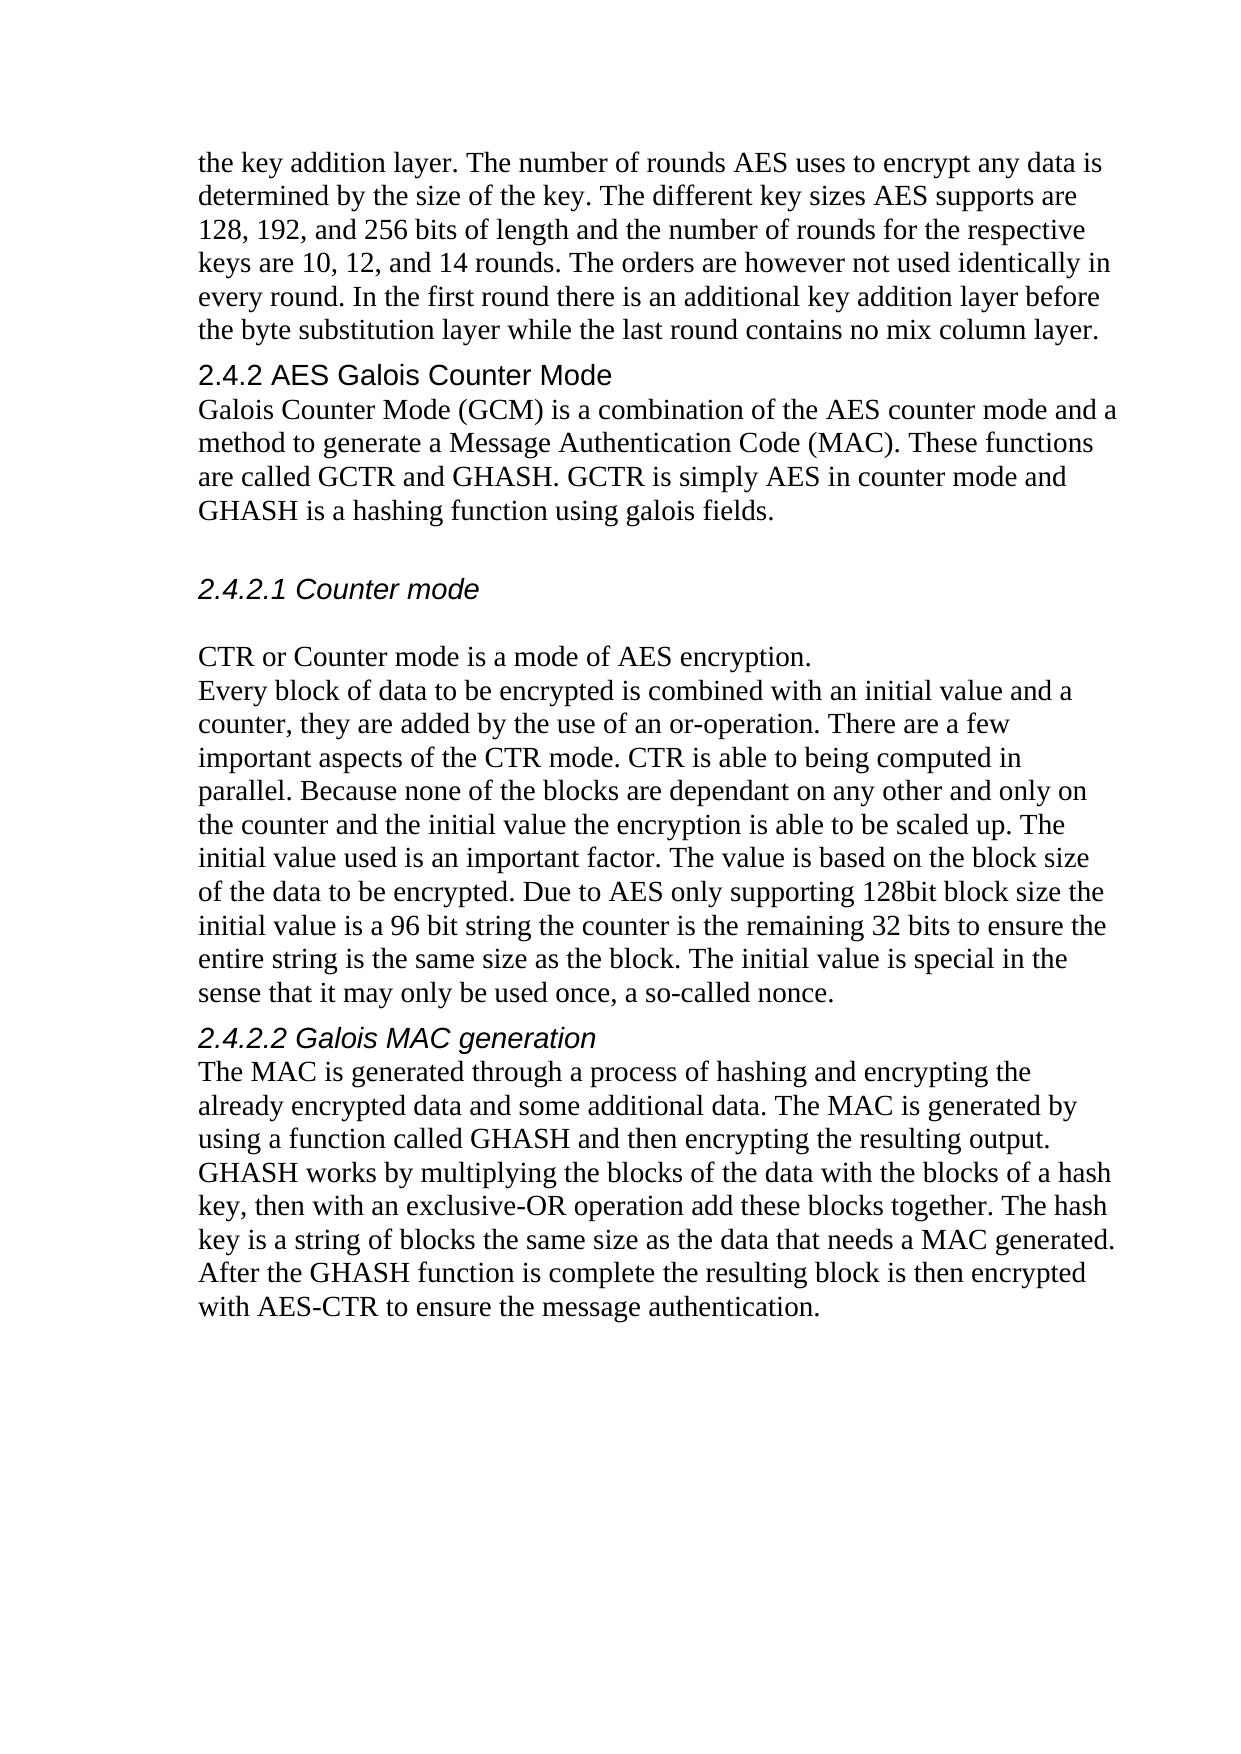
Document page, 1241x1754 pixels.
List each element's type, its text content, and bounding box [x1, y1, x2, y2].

text Galois Counter Mode (GCM) is a combination of the AES counter mode and a method to generate a Message Authentication Code (MAC). These functions are called GCTR and GHASH. GCTR is simply AES in counter mode and GHASH is a hashing function using galois fields. [198, 392, 1119, 526]
subtitle Galois MAC generation [198, 1021, 1119, 1054]
text CTR or Counter mode is a mode of AES encryption. [198, 639, 1119, 673]
text The MAC is generated through a process of hashing and encrypting the already encrypted data and some additional data. The MAC is generated by using a function called GHASH and then encrypting the resulting output. GHASH works by multiplying the blocks of the data with the blocks of a hash key, then with an exclusive-OR operation add these blocks together. The hash key is a string of blocks the same size as the data that needs a MAC generated. After the GHASH function is complete the resulting block is then encrypted with AES-CTR to ensure the message authentication. [198, 1054, 1119, 1323]
text Every block of data to be encrypted is combined with an initial value and a counter, they are added by the use of an or-operation. There are a few important aspects of the CTR mode. CTR is able to being computed in parallel. Because none of the blocks are dependant on any other and only on the counter and the initial value the encryption is able to be scaled up. The initial value used is an important factor. The value is based on the block size of the data to be encrypted. Due to AES only supporting 128bit block size the initial value is a 96 bit string the counter is the remaining 32 bits to ensure the entire string is the same size as the block. The initial value is special in the sense that it may only be used once, a so-called nonce. [198, 673, 1119, 1008]
subtitle Counter mode [198, 572, 1119, 606]
subtitle AES Galois Counter Mode [198, 358, 1119, 392]
text the key addition layer. The number of rounds AES uses to encrypt any data is determined by the size of the key. The different key sizes AES supports are 128, 192, and 256 bits of length and the number of rounds for the respective keys are 10, 12, and 14 rounds. The orders are however not used identically in every round. In the first round there is an additional key addition layer before the byte substitution layer while the last round contains no mix column layer. [198, 145, 1119, 346]
